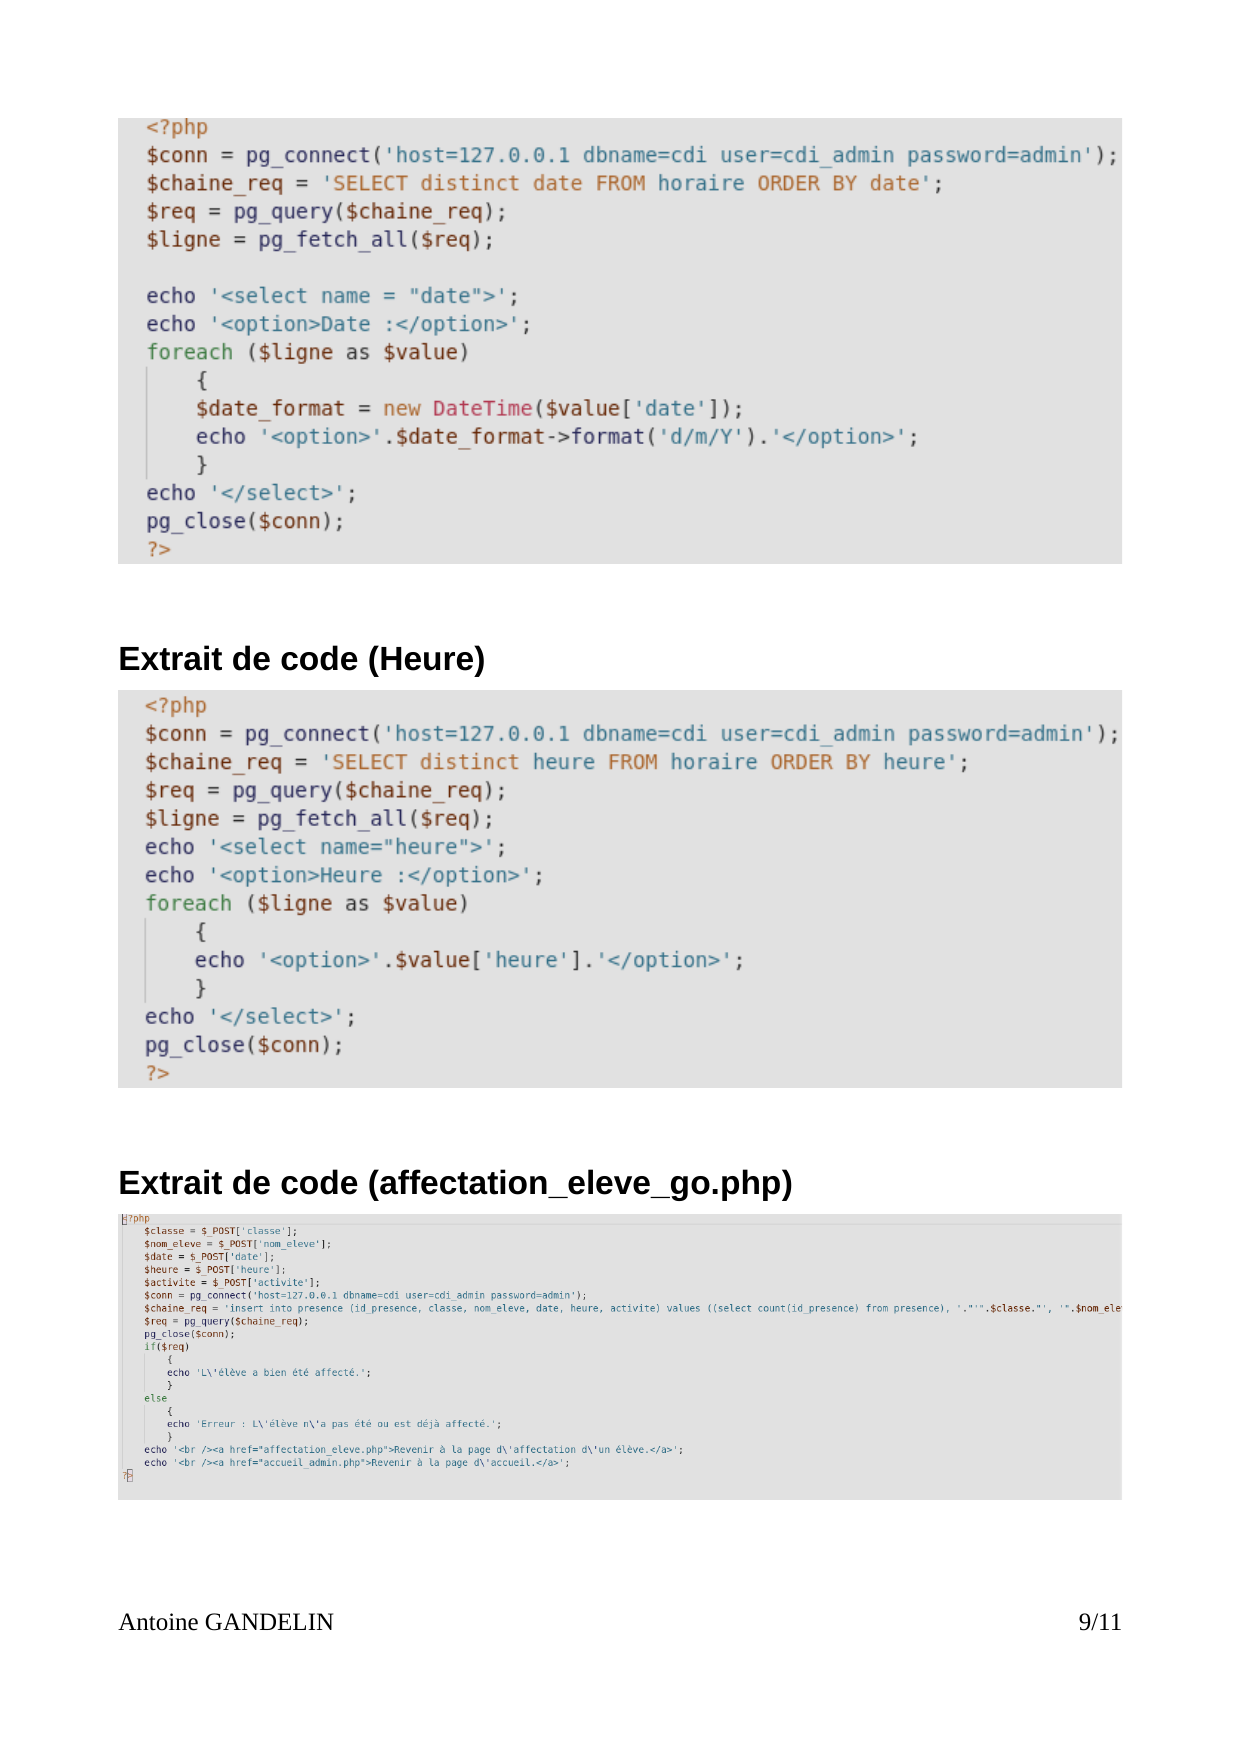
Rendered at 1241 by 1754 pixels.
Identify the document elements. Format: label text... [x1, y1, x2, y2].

picture [118, 690, 1123, 1088]
subtitle Extrait de code (affectation_eleve_go.php) [118, 1163, 1122, 1202]
picture [118, 1214, 1123, 1500]
subtitle Extrait de code (Heure) [118, 639, 1122, 677]
picture [118, 118, 1123, 564]
